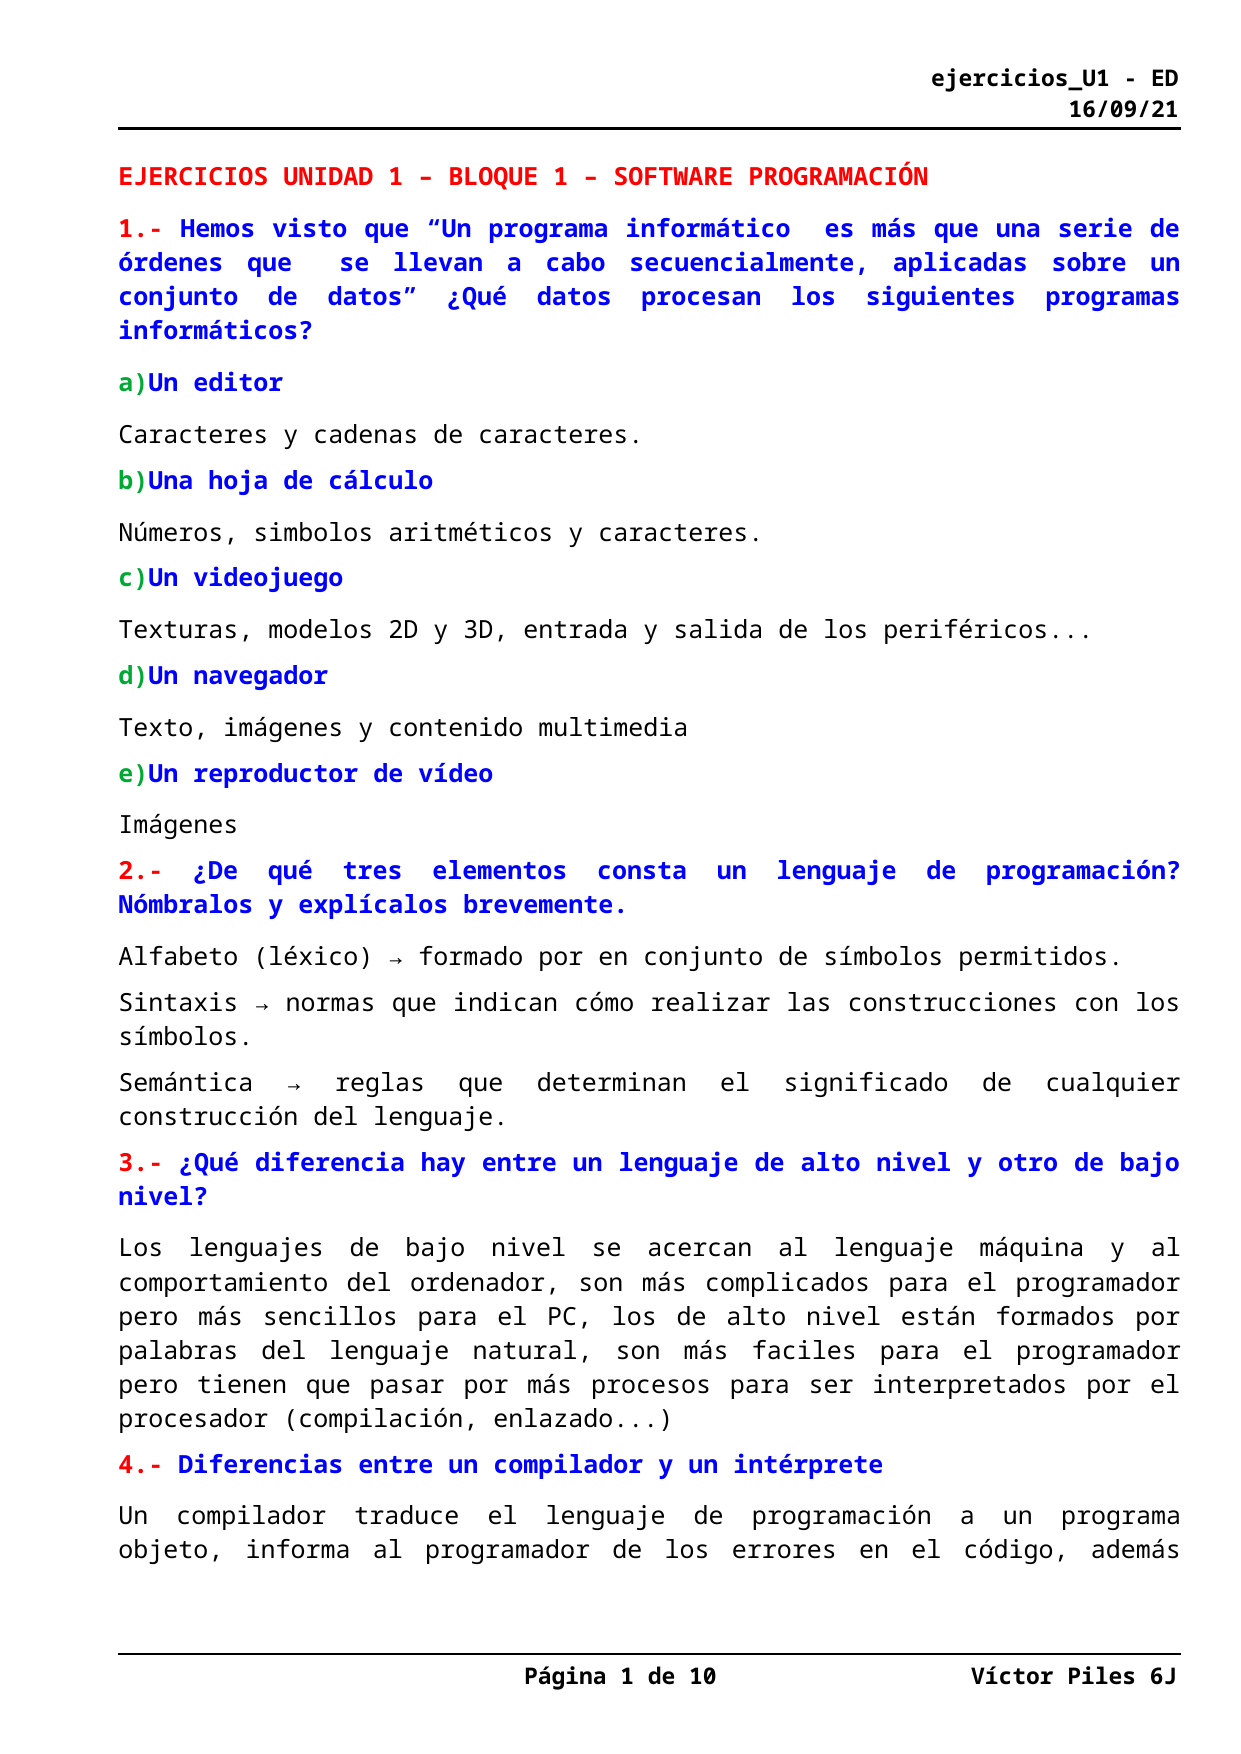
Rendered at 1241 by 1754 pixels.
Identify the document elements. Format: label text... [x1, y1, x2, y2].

text d)Un navegador [118, 658, 1181, 692]
text Caracteres y cadenas de caracteres. [118, 417, 1181, 451]
text 4.- Diferencias entre un compilador y un intérprete [118, 1446, 1181, 1480]
text 3.- ¿Qué diferencia hay entre un lenguaje de alto nivel y otro de bajo nivel? [118, 1144, 1181, 1212]
text Un compilador traduce el lenguaje de programación a un programa objeto, informa al programador de los errores en el código, además [118, 1498, 1181, 1566]
text c)Un videojuego [118, 560, 1181, 594]
text Sintaxis → normas que indican cómo realizar las construcciones con los símbolos. [118, 984, 1181, 1053]
text Números, simbolos aritméticos y caracteres. [118, 514, 1181, 548]
text b)Una hoja de cálculo [118, 462, 1181, 496]
text e)Un reproductor de vídeo [118, 755, 1181, 789]
text Texturas, modelos 2D y 3D, entrada y salida de los periféricos... [118, 612, 1181, 646]
text EJERCICIOS UNIDAD 1 – BLOQUE 1 – SOFTWARE PROGRAMACIÓN [118, 159, 1181, 193]
text 2.- ¿De qué tres elementos consta un lenguaje de programación? Nómbralos y explícalos brevemente. [118, 853, 1181, 921]
text Alfabeto (léxico) → formado por en conjunto de símbolos permitidos. [118, 939, 1181, 973]
text Texto, imágenes y contenido multimedia [118, 709, 1181, 743]
text a)Un editor [118, 365, 1181, 399]
text 1.- Hemos visto que “Un programa informático es más que una serie de órdenes que se llevan a cabo secuencialmente, aplicadas sobre un conjunto de datos” ¿Qué datos procesan los siguientes programas informáticos? [118, 211, 1181, 347]
text Semántica → reglas que determinan el significado de cualquier construcción del lenguaje. [118, 1064, 1181, 1132]
text Imágenes [118, 807, 1181, 841]
text Los lenguajes de bajo nivel se acercan al lenguaje máquina y al comportamiento del ordenador, son más complicados para el programador pero más sencillos para el PC, los de alto nivel están formados por palabras del lenguaje natural, son más faciles para el programador pero tienen que pasar por más procesos para ser interpretados por el procesador (compilación, enlazado...) [118, 1230, 1181, 1434]
